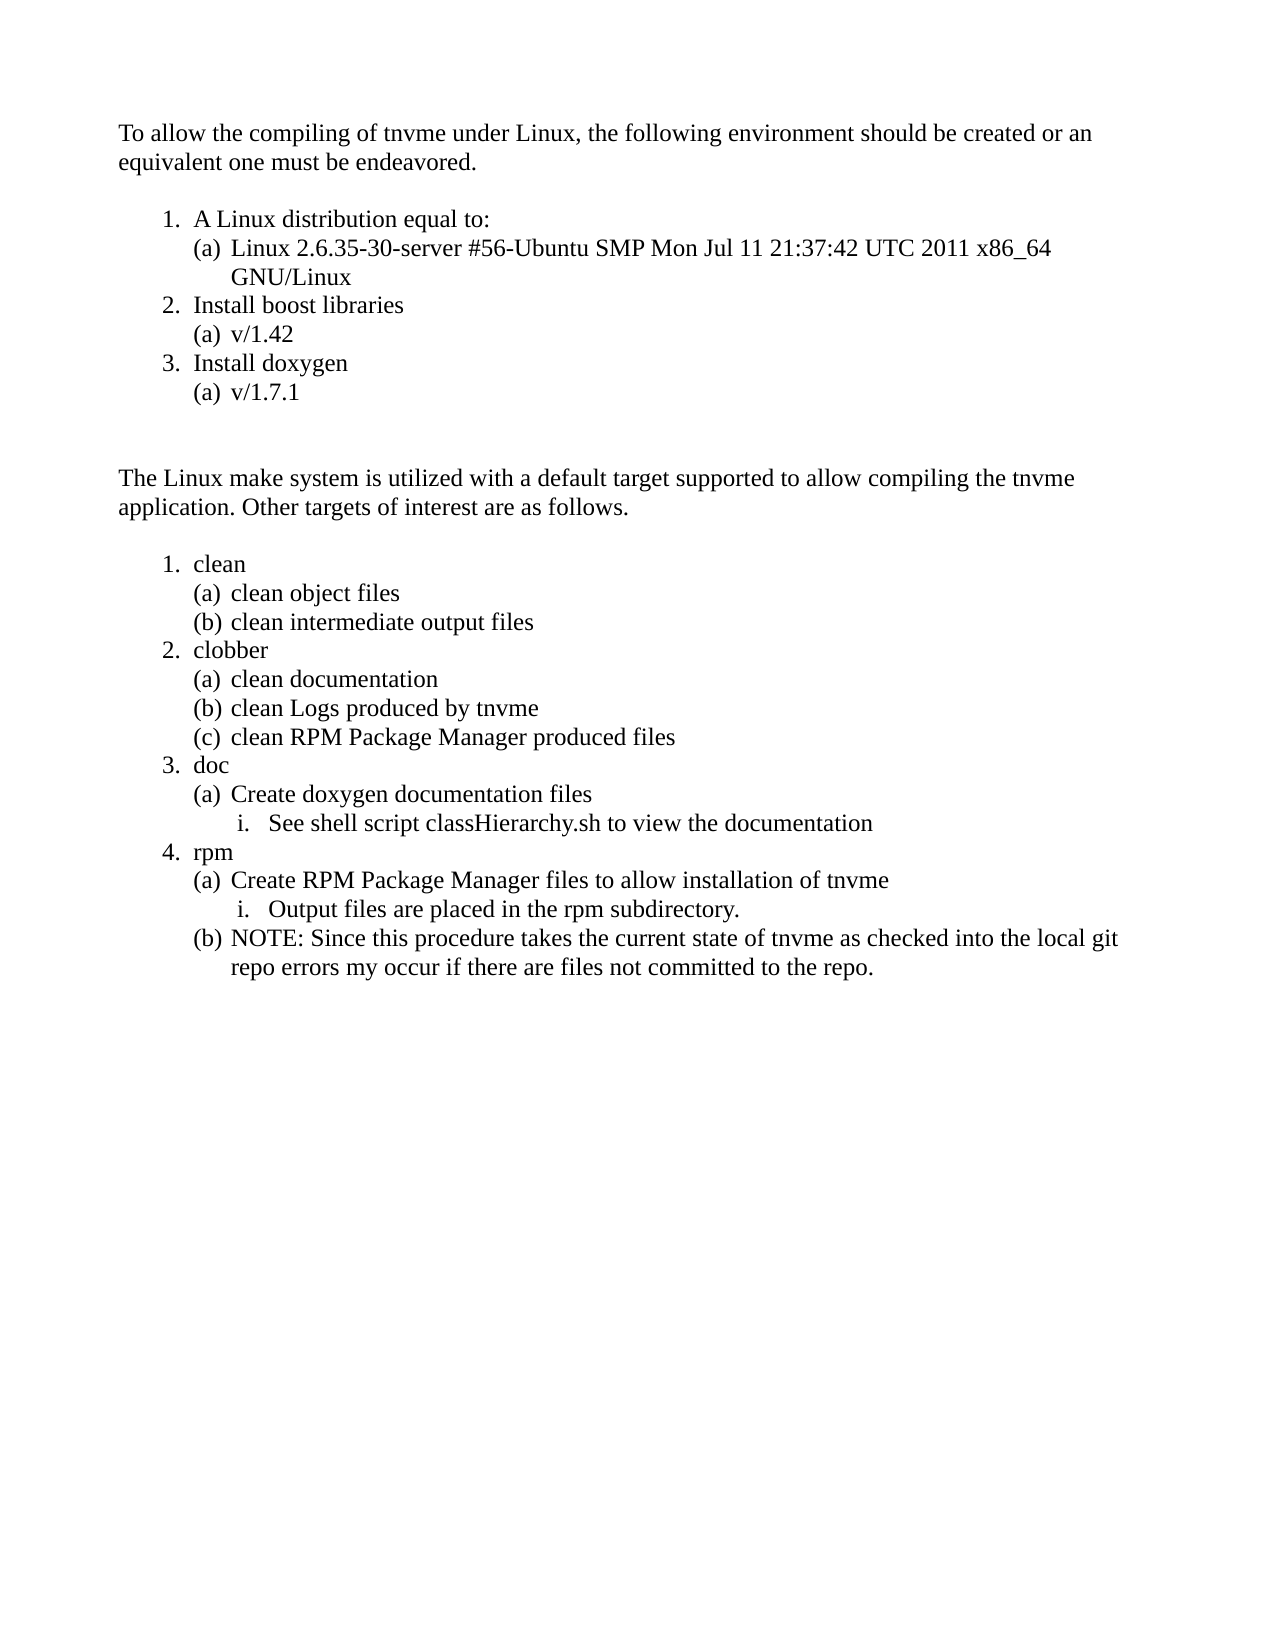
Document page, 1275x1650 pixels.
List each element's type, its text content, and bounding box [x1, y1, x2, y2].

list clean RPM Package Manager produced files [193, 722, 1157, 751]
list v/1.7.1 [193, 377, 1157, 406]
list See shell script classHierarchy.sh to view the documentation [231, 808, 1157, 837]
list NOTE: Since this procedure takes the current state of tnvme as checked into the local git repo errors my occur if there are files not committed to the repo. [193, 923, 1157, 981]
list clean documentation [193, 664, 1157, 693]
list clean [156, 549, 1157, 578]
list clean object files [193, 578, 1157, 607]
list Create RPM Package Manager files to allow installation of tnvme [193, 866, 1157, 894]
list clean intermediate output files [193, 607, 1157, 636]
list Output files are placed in the rpm subdirectory. [231, 894, 1157, 923]
list Create doxygen documentation files [193, 779, 1157, 808]
list Linux 2.6.35-30-server #56-Ubuntu SMP Mon Jul 11 21:37:42 UTC 2011 x86_64 GNU/Linux [193, 233, 1157, 291]
list clobber [156, 636, 1157, 664]
list Install doxygen [156, 348, 1157, 377]
text To allow the compiling of tnvme under Linux, the following environment should be created or an equivalent one must be endeavored. [118, 118, 1157, 176]
text The Linux make system is utilized with a default target supported to allow compiling the tnvme application. Other targets of interest are as follows. [118, 463, 1157, 521]
list Install boost libraries [156, 291, 1157, 319]
list A Linux distribution equal to: [156, 204, 1157, 233]
list rpm [156, 837, 1157, 866]
list doc [156, 751, 1157, 779]
list v/1.42 [193, 319, 1157, 348]
list clean Logs produced by tnvme [193, 693, 1157, 722]
